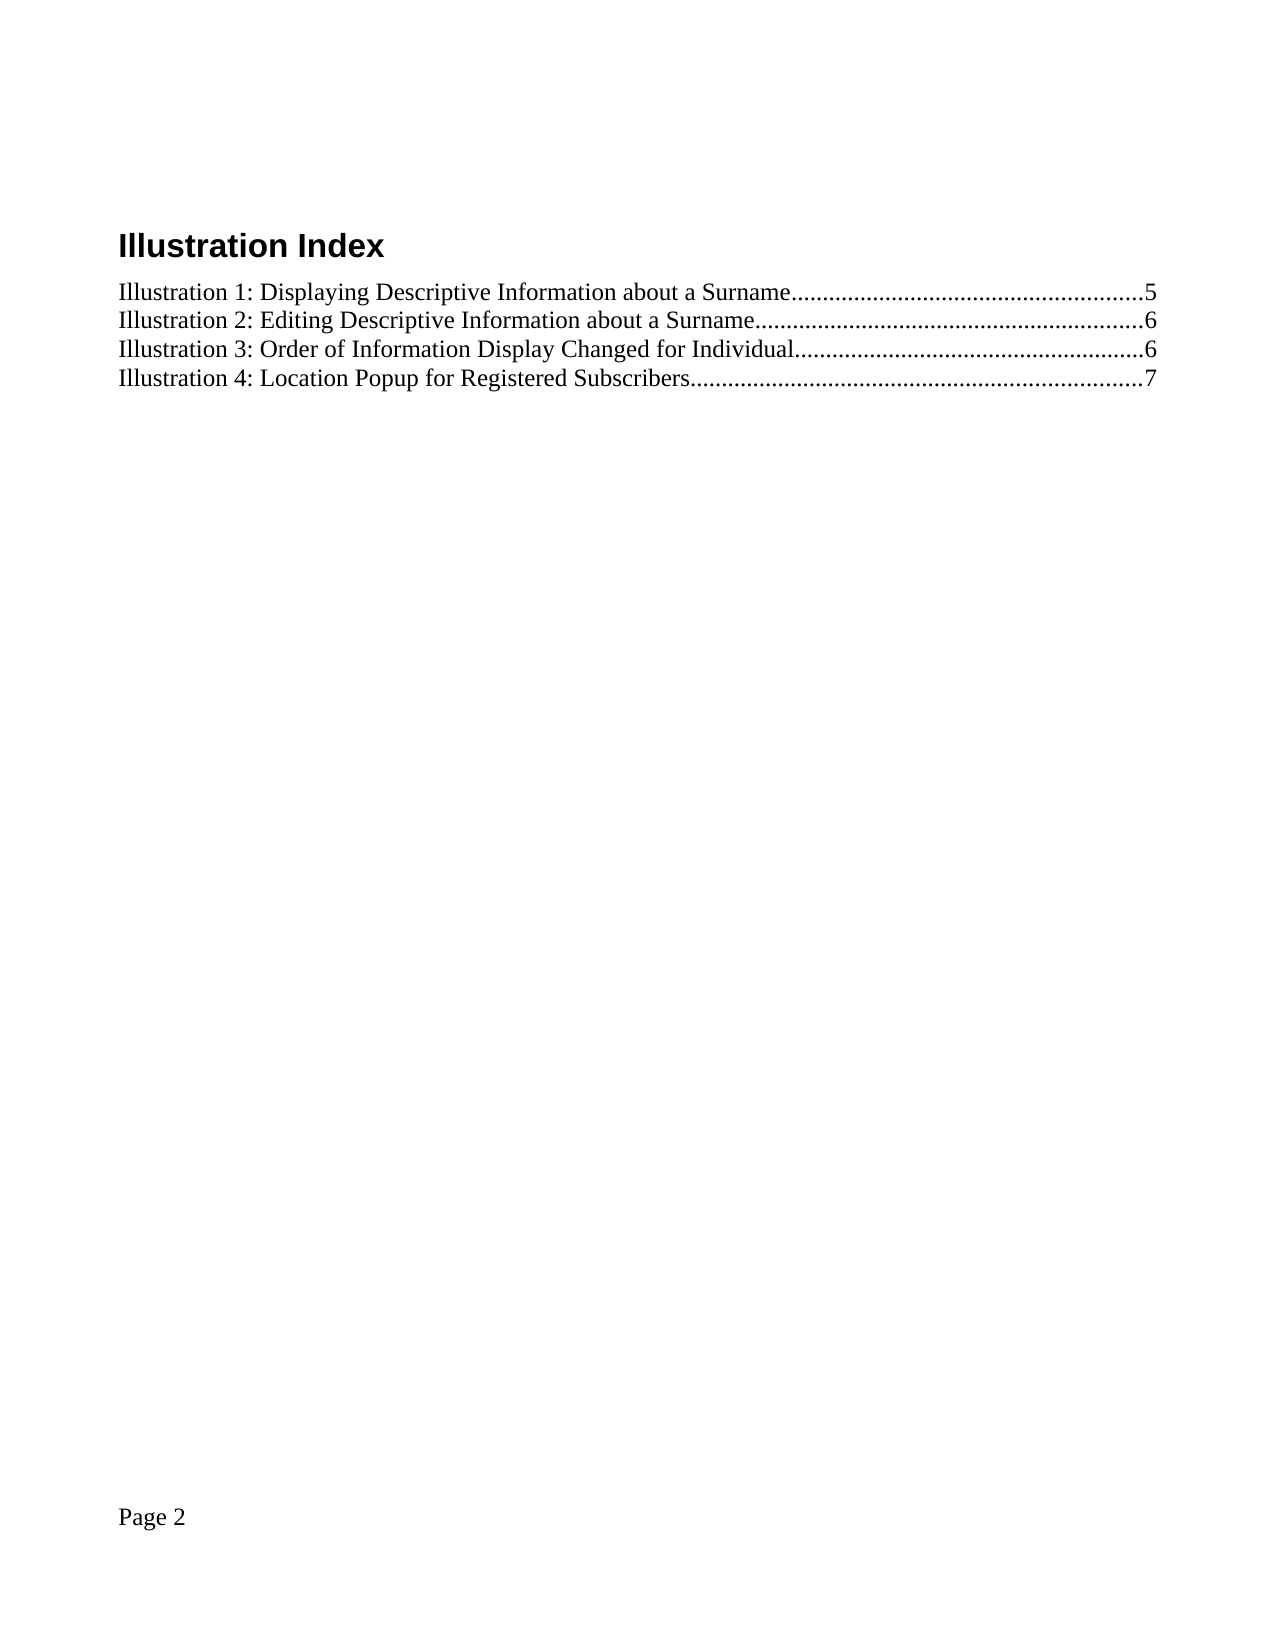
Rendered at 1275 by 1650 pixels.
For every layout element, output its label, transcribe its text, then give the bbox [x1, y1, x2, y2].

text Illustration 1: Displaying Descriptive Information about a Surname 5 [118, 277, 1157, 305]
text Illustration 4: Location Popup for Registered Subscribers 7 [118, 363, 1157, 392]
subtitle Illustration Index [118, 226, 1157, 264]
text Illustration 3: Order of Information Display Changed for Individual 6 [118, 334, 1157, 363]
text Illustration 2: Editing Descriptive Information about a Surname 6 [118, 305, 1157, 334]
